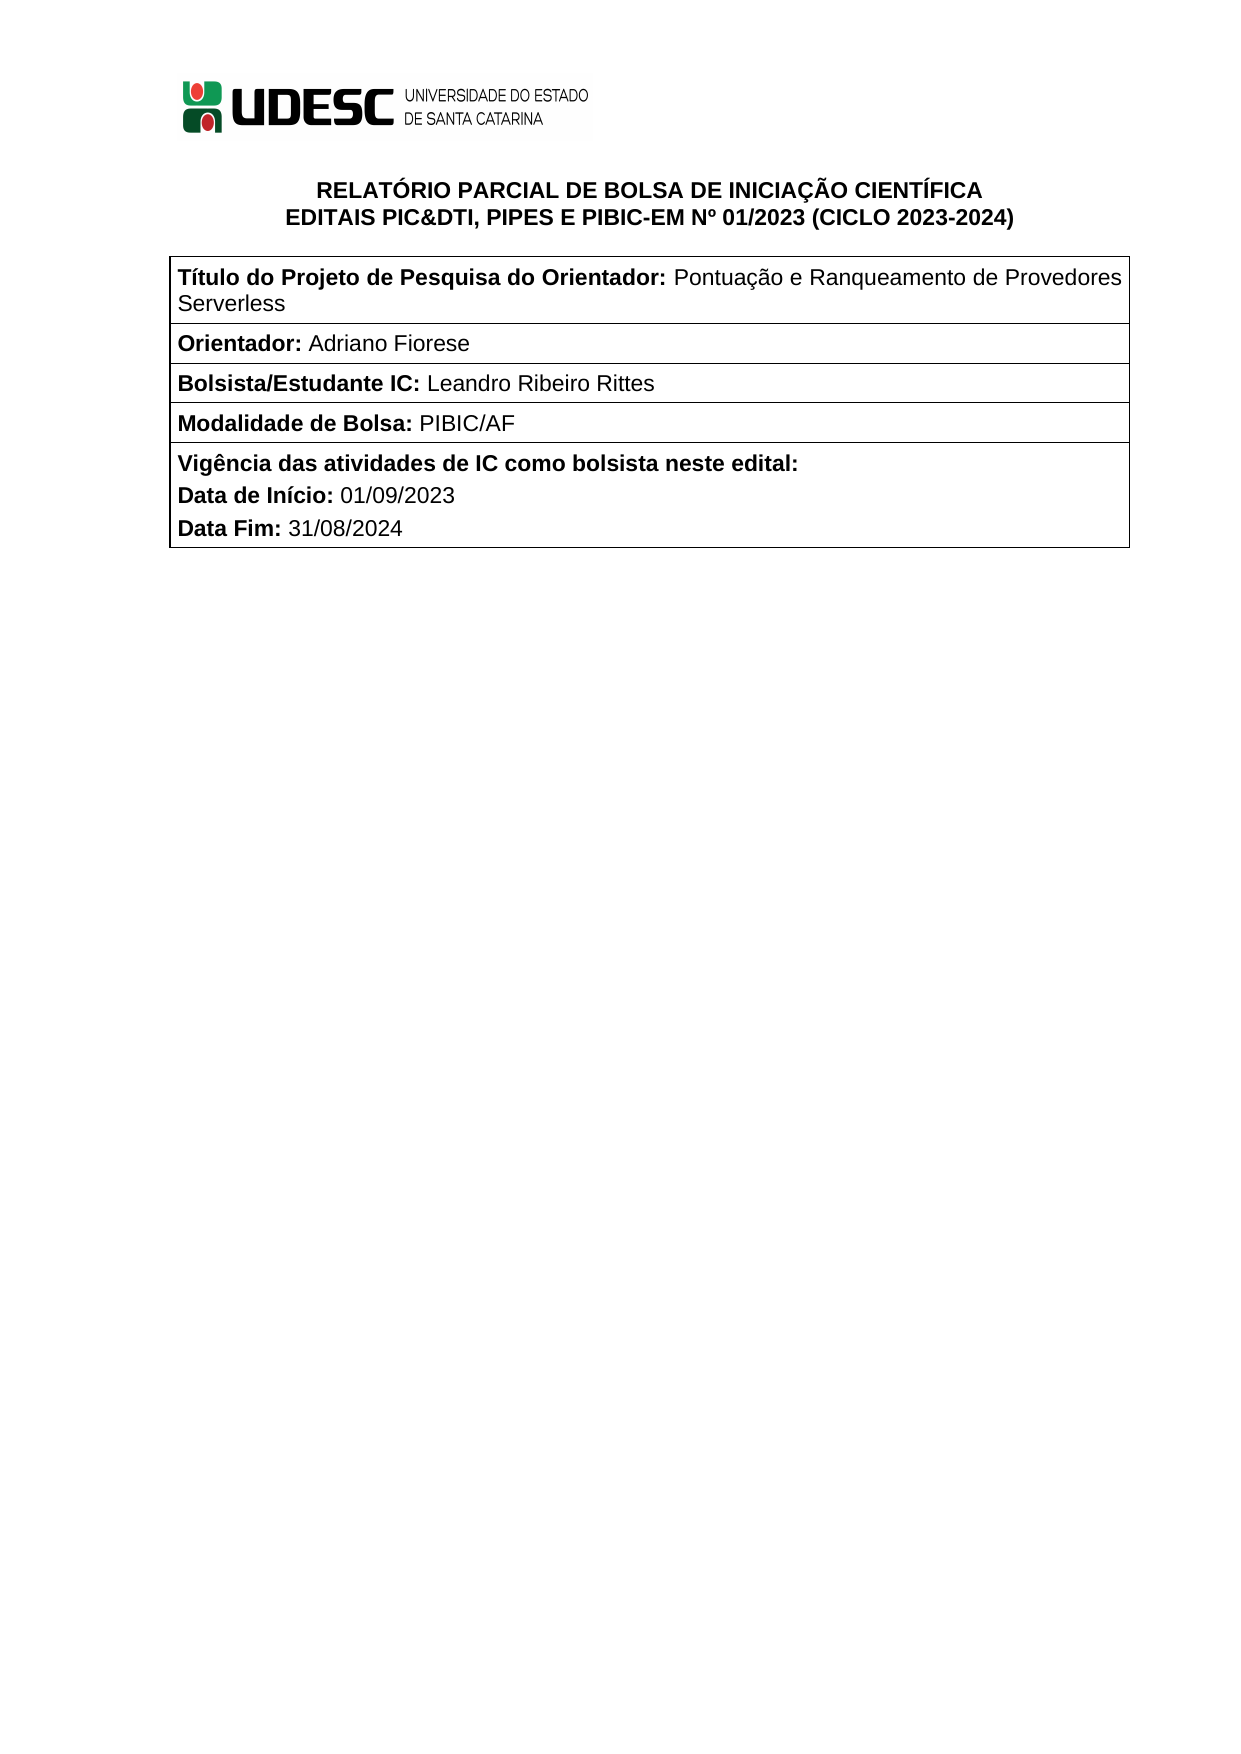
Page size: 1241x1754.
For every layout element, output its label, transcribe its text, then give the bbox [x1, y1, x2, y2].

subtitle EDITAIS PIC&DTI, PIPES E PIBIC-EM Nº 01/2023 (CICLO 2023-2024) [177, 203, 1122, 230]
table_cell Orientador: Adriano Fiorese [171, 324, 1129, 362]
table_cell Bolsista/Estudante IC: Leandro Ribeiro Rittes [171, 364, 1129, 402]
picture [177, 73, 594, 141]
table_cell Vigência das atividades de IC como bolsista neste edital: Data de Início: 01/09/2023 Data Fim: 31/08/2024 [171, 443, 1129, 547]
subtitle RELATÓRIO PARCIAL DE BOLSA DE INICIAÇÃO CIENTÍFICA [177, 177, 1122, 203]
table_header Título do Projeto de Pesquisa do Orientador: Pontuação e Ranqueamento de Provedores Serverless [171, 257, 1129, 322]
table_cell Modalidade de Bolsa: PIBIC/AF [171, 403, 1129, 442]
